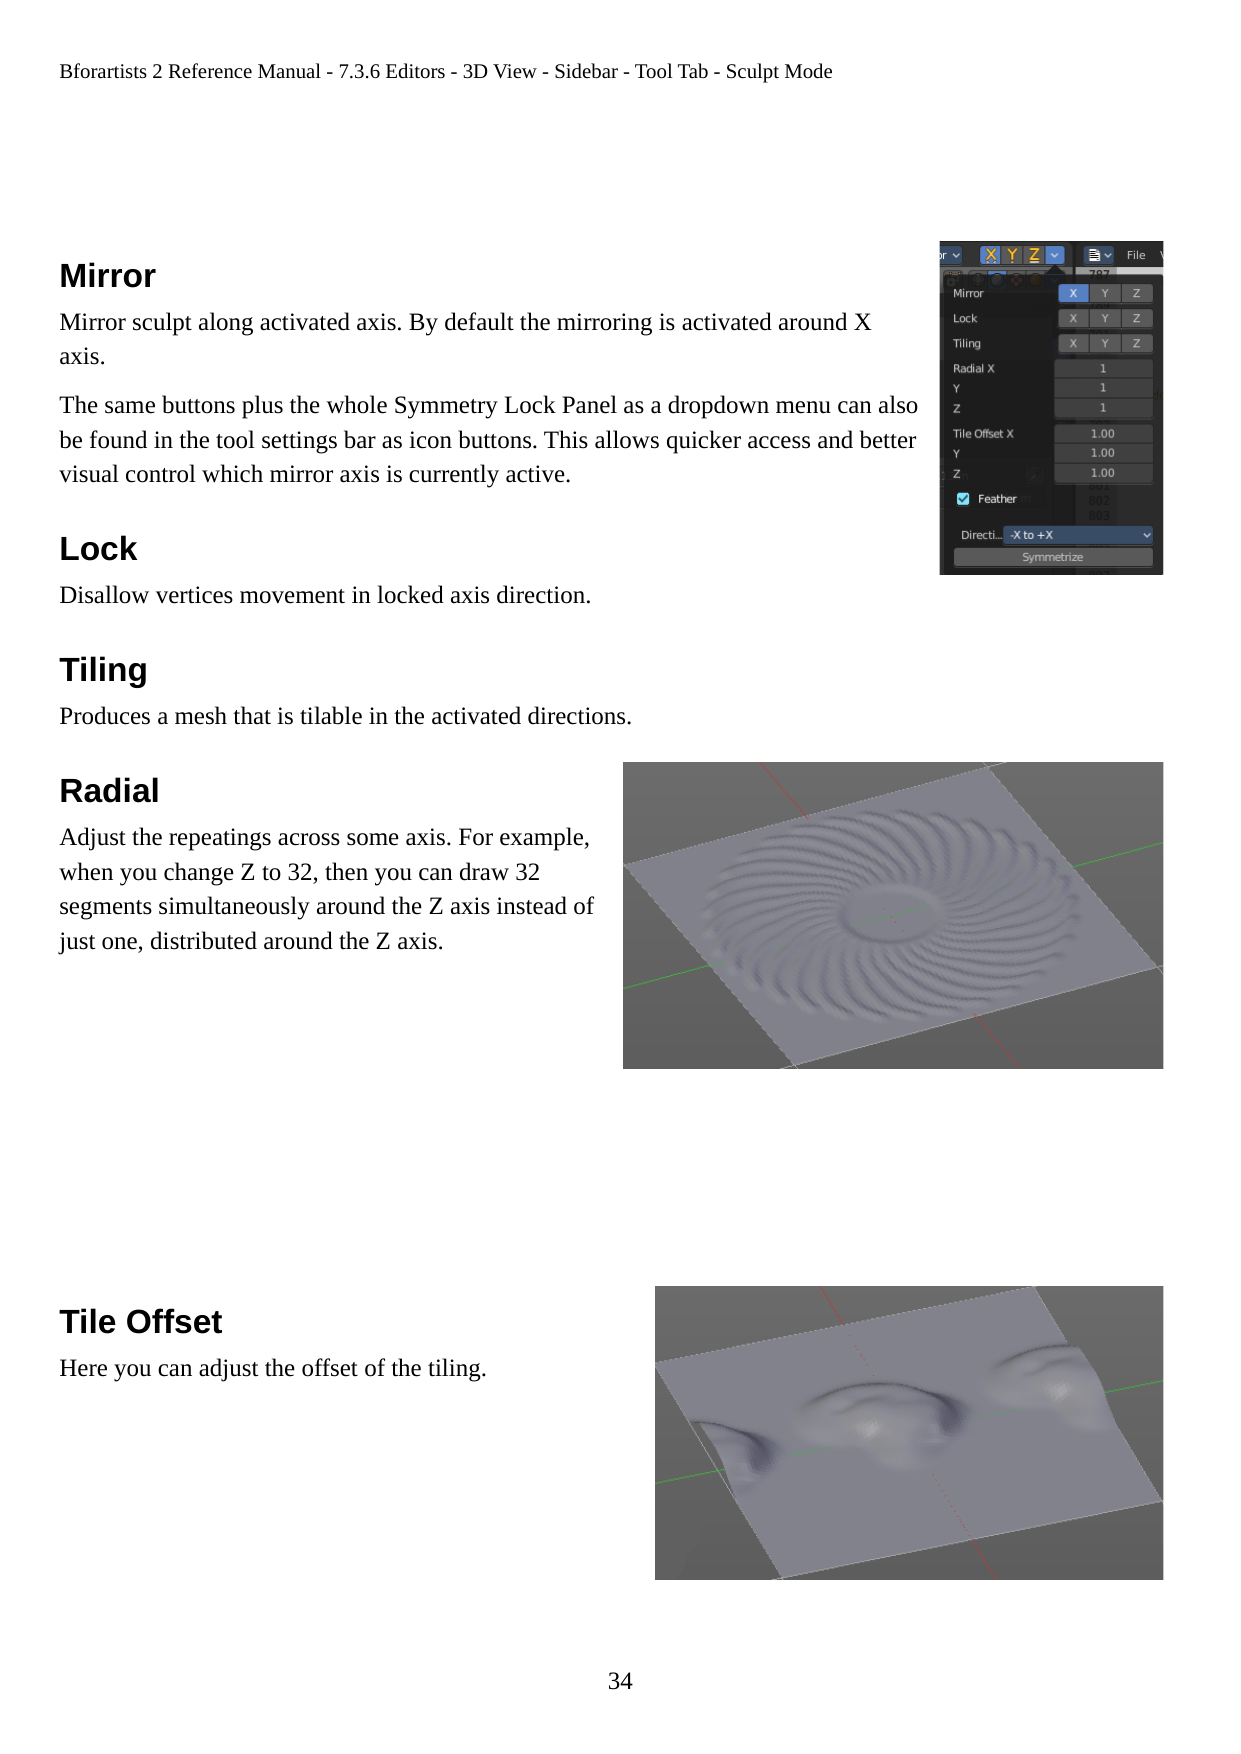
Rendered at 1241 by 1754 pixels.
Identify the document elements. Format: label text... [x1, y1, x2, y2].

subtitle [1164, 529, 1181, 568]
text Here you can adjust the offset of the tiling. [59, 1353, 655, 1382]
text Adjust the repeatings across some axis. For example, when you change Z to 32, then you can draw 32 segments simultaneously around the Z axis instead of just one, distributed around the Z axis. [59, 822, 623, 954]
text The same buttons plus the whole Symmetry Lock Panel as a dropdown menu can also be found in the tool settings bar as icon buttons. This allows quicker access and better visual control which mirror axis is currently active. [59, 390, 939, 488]
text Mirror sculpt along activated axis. By default the mirroring is activated around X axis. [59, 307, 939, 370]
subtitle Tiling [59, 650, 1181, 689]
subtitle [1164, 771, 1181, 810]
picture [655, 1286, 1164, 1580]
text Disallow vertices movement in locked axis direction. [59, 580, 1181, 609]
subtitle Lock [59, 529, 939, 568]
subtitle Radial [59, 771, 623, 810]
subtitle Mirror [59, 256, 939, 294]
text Produces a mesh that is tilable in the activated directions. [59, 701, 1181, 730]
subtitle [1164, 256, 1181, 294]
subtitle [1164, 1302, 1181, 1341]
picture [623, 762, 1164, 1069]
picture [939, 241, 1164, 575]
subtitle Tile Offset [59, 1302, 655, 1341]
